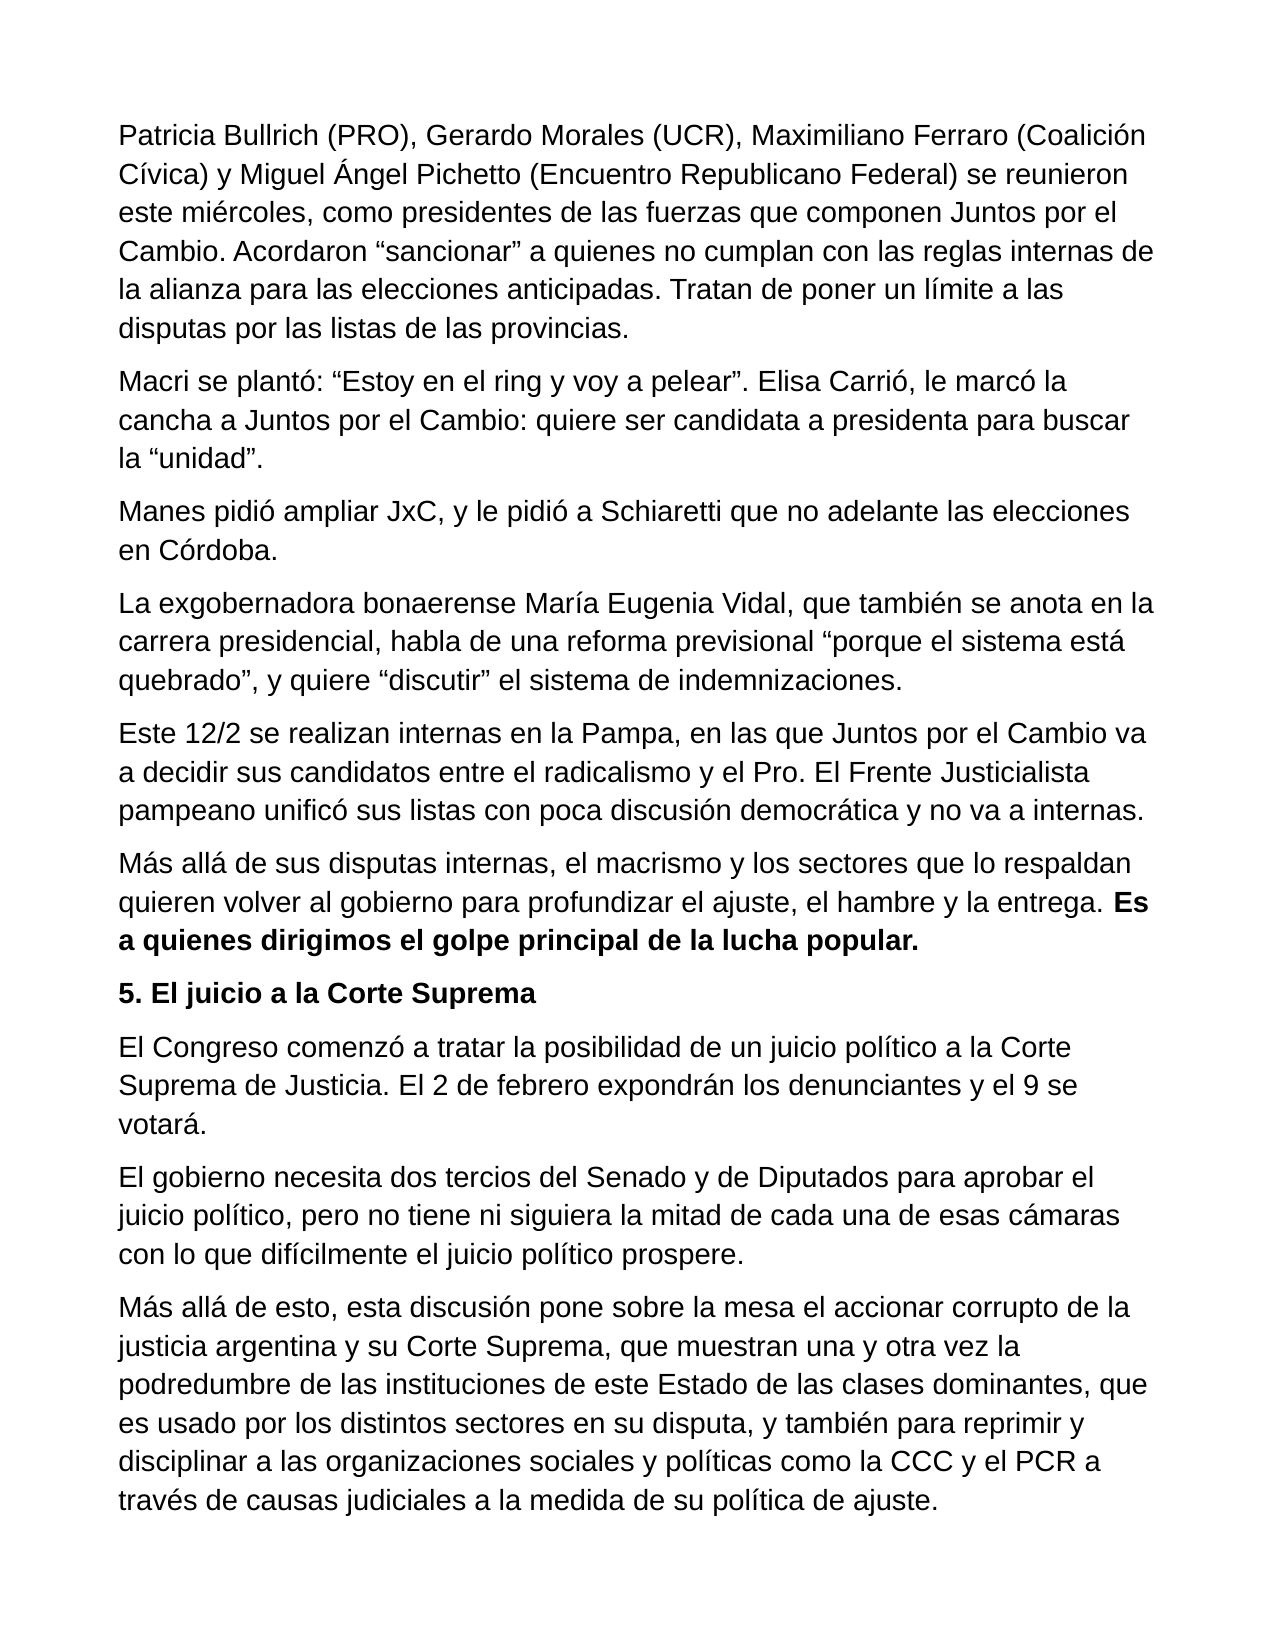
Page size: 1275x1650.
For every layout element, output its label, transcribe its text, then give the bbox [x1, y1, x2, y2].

text Este 12/2 se realizan internas en la Pampa, en las que Juntos por el Cambio va a decidir sus candidatos entre el radicalismo y el Pro. El Frente Justicialista pampeano unificó sus listas con poca discusión democrática y no va a internas. [118, 716, 1157, 827]
text Más allá de esto, esta discusión pone sobre la mesa el accionar corrupto de la justicia argentina y su Corte Suprema, que muestran una y otra vez la podredumbre de las instituciones de este Estado de las clases dominantes, que es usado por los distintos sectores en su disputa, y también para reprimir y disciplinar a las organizaciones sociales y políticas como la CCC y el PCR a través de causas judiciales a la medida de su política de ajuste. [118, 1290, 1157, 1516]
text Patricia Bullrich (PRO), Gerardo Morales (UCR), Maximiliano Ferraro (Coalición Cívica) y Miguel Ángel Pichetto (Encuentro Republicano Federal) se reunieron este miércoles, como presidentes de las fuerzas que componen Juntos por el Cambio. Acordaron “sancionar” a quienes no cumplan con las reglas internas de la alianza para las elecciones anticipadas. Tratan de poner un límite a las disputas por las listas de las provincias. [118, 118, 1157, 344]
text El Congreso comenzó a tratar la posibilidad de un juicio político a la Corte Suprema de Justicia. El 2 de febrero expondrán los denunciantes y el 9 se votará. [118, 1029, 1157, 1140]
text La exgobernadora bonaerense María Eugenia Vidal, que también se anota en la carrera presidencial, habla de una reforma previsional “porque el sistema está quebrado”, y quiere “discutir” el sistema de indemnizaciones. [118, 586, 1157, 696]
text El gobierno necesita dos tercios del Senado y de Diputados para aprobar el juicio político, pero no tiene ni siguiera la mitad de cada una de esas cámaras con lo que difícilmente el juicio político prospere. [118, 1160, 1157, 1270]
text Manes pidió ampliar JxC, y le pidió a Schiaretti que no adelante las elecciones en Córdoba. [118, 494, 1157, 566]
text 5. El juicio a la Corte Suprema [118, 976, 1157, 1010]
text Macri se plantó: “Estoy en el ring y voy a pelear”. Elisa Carrió, le marcó la cancha a Juntos por el Cambio: quiere ser candidata a presidenta para buscar la “unidad”. [118, 364, 1157, 474]
text Más allá de sus disputas internas, el macrismo y los sectores que lo respaldan quieren volver al gobierno para profundizar el ajuste, el hambre y la entrega. Es a quienes dirigimos el golpe principal de la lucha popular. [118, 846, 1157, 957]
